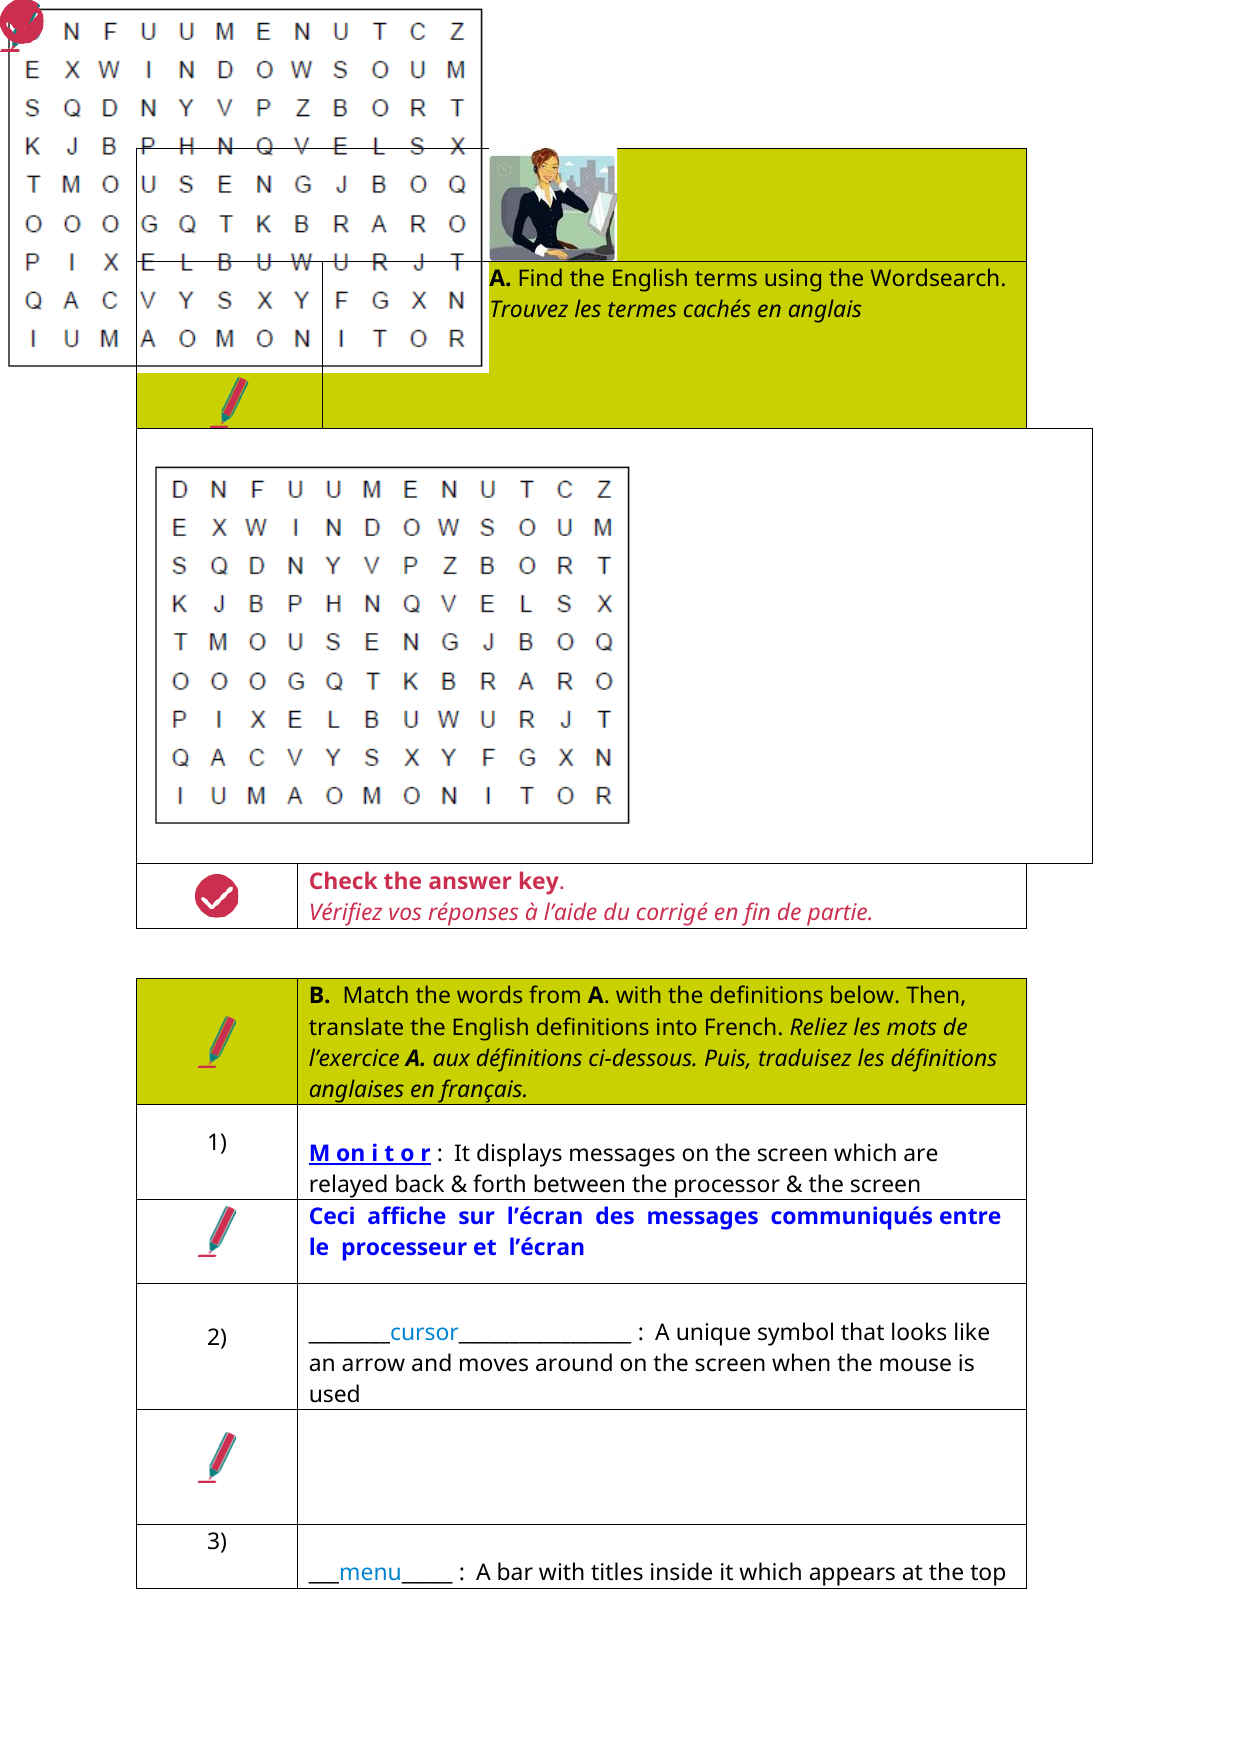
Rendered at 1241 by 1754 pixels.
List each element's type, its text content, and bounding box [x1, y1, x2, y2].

table_cell 1) [137, 1105, 297, 1199]
table_cell A. Find the English terms using the Wordsearch. Trouvez les termes cachés en anglais [323, 262, 1026, 428]
picture [0, 0, 44, 52]
table_cell [137, 1200, 297, 1283]
table_cell [137, 429, 1092, 863]
table_header [618, 149, 1026, 261]
picture [209, 376, 249, 428]
table_cell Ceci affiche sur l’écran des messages communiqués entre le processeur et l’écran [298, 1200, 1026, 1283]
table_cell M on i t o r : It displays messages on the screen which are relayed back & forth between the processor & the screen [298, 1105, 1026, 1199]
table_cell [137, 979, 297, 1104]
table_cell 3) [137, 1525, 297, 1587]
picture [195, 874, 239, 918]
picture [197, 1016, 237, 1068]
table_cell ________cursor_________________ : A unique symbol that looks like an arrow and moves around on the screen when the mouse is used [298, 1284, 1026, 1409]
picture [197, 1431, 237, 1483]
table_cell [137, 373, 322, 428]
table_cell [298, 1410, 1026, 1524]
table_cell [137, 864, 297, 928]
table_cell ___menu_____ : A bar with titles inside it which appears at the top [298, 1525, 1026, 1587]
table_cell [137, 1410, 297, 1524]
table_cell B. Match the words from A. with the definitions below. Then, translate the English definitions into French. Reliez les mots de l’exercice A. aux définitions ci-dessous. Puis, traduisez les définitions anglaises en français. [298, 979, 1026, 1104]
table_cell [136, 929, 297, 978]
table_cell 2) [137, 1284, 297, 1409]
table_cell [297, 929, 1027, 978]
picture [197, 1205, 237, 1257]
picture [489, 148, 618, 261]
table_cell Check the answer key. Vérifiez vos réponses à l’aide du corrigé en fin de partie. [298, 864, 1026, 928]
